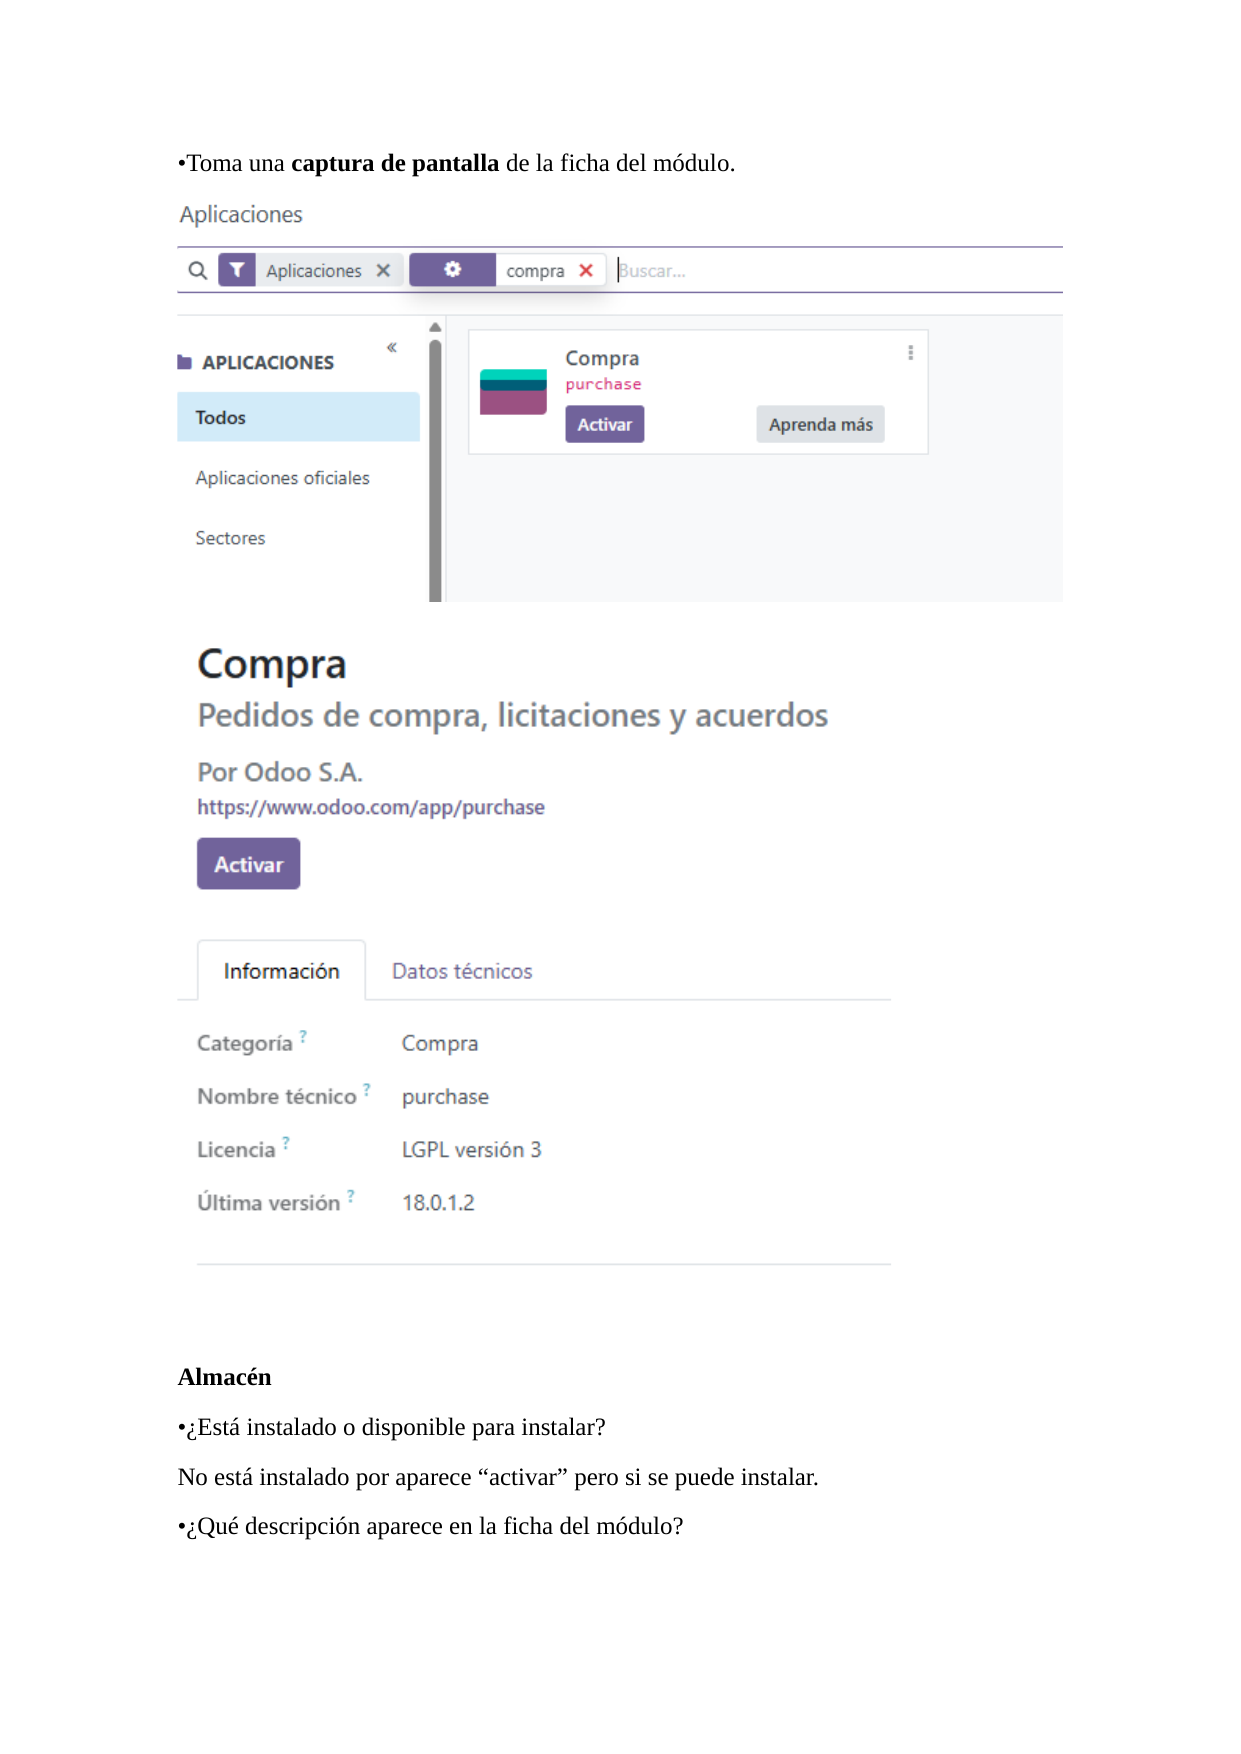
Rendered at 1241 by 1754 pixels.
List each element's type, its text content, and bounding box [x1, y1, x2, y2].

text •¿Qué descripción aparece en la ficha del módulo? [177, 1511, 1063, 1540]
text No está instalado por aparece “activar” pero si se puede instalar. [177, 1462, 1063, 1490]
text •Toma una captura de pantalla de la ficha del módulo. [177, 148, 1063, 176]
text •¿Está instalado o disponible para instalar? [177, 1412, 1063, 1441]
text Almacén [177, 1362, 1063, 1391]
